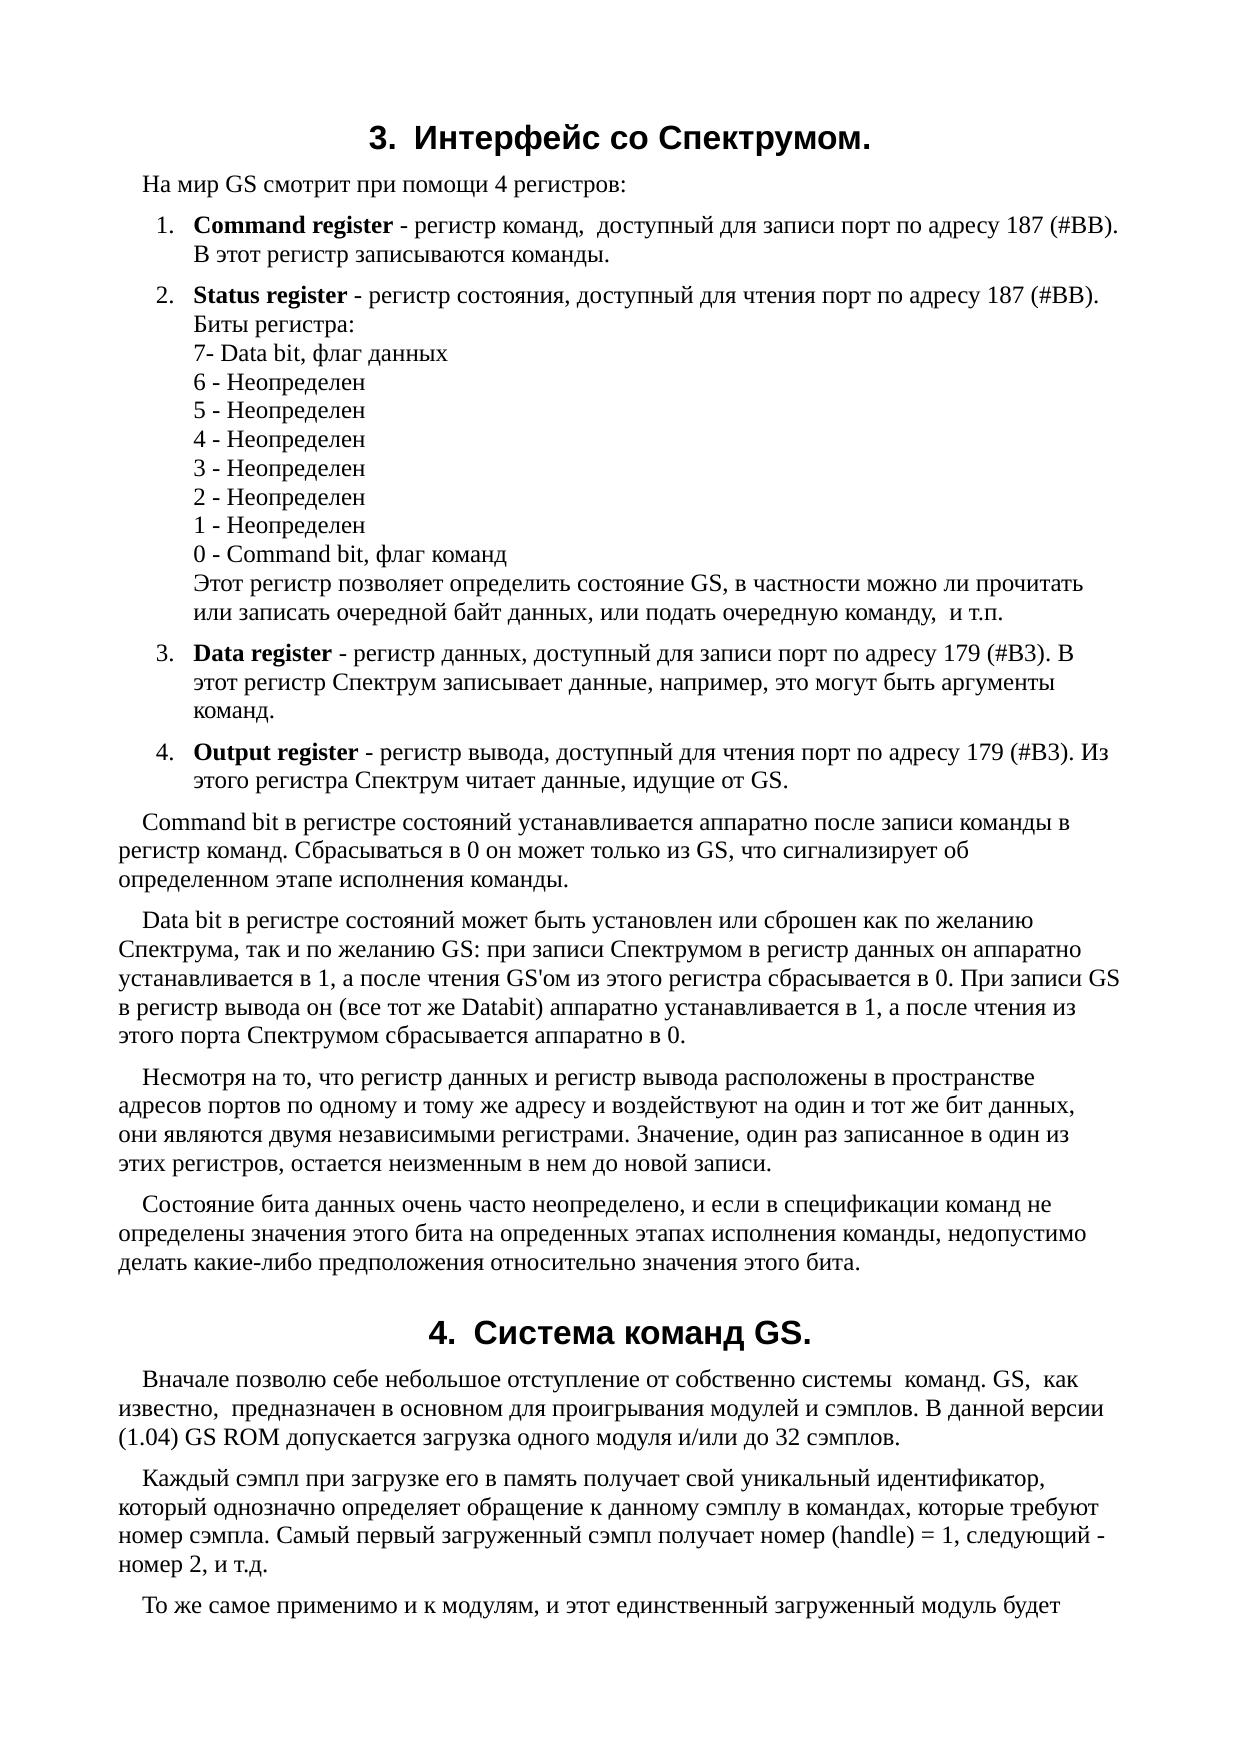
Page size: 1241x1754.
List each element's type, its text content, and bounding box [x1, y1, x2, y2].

list Command register - регистр команд, доступный для записи порт по адресу 187 (#BB). В этот регистр записываются команды. [156, 211, 1122, 268]
list Status register - регистр состояния, доступный для чтения порт по адресу 187 (#BB). Биты регистра: 7- Data bit, флаг данных 6 - Неопределен 5 - Неопределен 4 - Неопределен 3 - Неопределен 2 - Неопределен 1 - Неопределен 0 - Command bit, флаг команд Этот регистр позволяет определить состояние GS, в частности можно ли прочитать или записать очередной байт данных, или подать очередную команду, и т.п. [156, 281, 1122, 626]
subtitle Система команд GS. [118, 1313, 1122, 1352]
text Command bit в регистре состояний устанавливается аппаратно после записи команды в регистр команд. Сбрасываться в 0 он может только из GS, что сигнализирует об определенном этапе исполнения команды. [118, 807, 1122, 893]
text На мир GS смотрит при помощи 4 регистров: [118, 169, 1122, 198]
text Data bit в регистре состояний может быть установлен или сброшен как по желанию Спектрума, так и по желанию GS: при записи Спектрумом в регистр данных он аппаратно устанавливается в 1, а после чтения GS'ом из этого регистра сбрасывается в 0. При записи GS в регистр вывода он (все тот же Databit) аппаратно устанавливается в 1, а после чтения из этого порта Спектрумом сбрасывается аппаратно в 0. [118, 906, 1122, 1049]
text Каждый сэмпл при загрузке его в память получает свой уникальный идентификатор, который однозначно определяет обращение к данному сэмплу в командах, которые требуют номер сэмпла. Самый первый загруженный сэмпл получает номер (handle) = 1, следующий - номер 2, и т.д. [118, 1463, 1122, 1578]
text То же самое применимо и к модулям, и этот единственный загруженный модуль будет [118, 1590, 1122, 1619]
list Output register - регистр вывода, доступный для чтения порт по адресу 179 (#B3). Из этого регистра Спектрум читает данные, идущие от GS. [156, 737, 1122, 794]
text Вначале позволю себе небольшое отступление от собственно системы команд. GS, как известно, предназначен в основном для проигрывания модулей и сэмплов. В данной версии (1.04) GS ROM допуcкается загрузка одного модуля и/или до 32 сэмплов. [118, 1364, 1122, 1450]
text Состояние бита данных очень часто неопределено, и если в спецификации команд не определены значения этого бита на опреденных этапах исполнения команды, недопустимо делать какие-либо предположения относительно значения этого бита. [118, 1189, 1122, 1276]
subtitle Интерфейс со Спектрумом. [118, 118, 1122, 157]
text Несмотря на то, что регистр данных и регистр вывода расположены в пространстве адресов портов по одному и тому же адресу и воздействуют на один и тот же бит данных, они являются двумя независимыми регистрами. Значение, один раз записанное в один из этих регистров, остается неизменным в нем до новой записи. [118, 1062, 1122, 1177]
list Data register - регистр данных, доступный для записи порт по адресу 179 (#B3). В этот регистр Спектрум записывает данные, например, это могут быть аргументы команд. [156, 638, 1122, 724]
